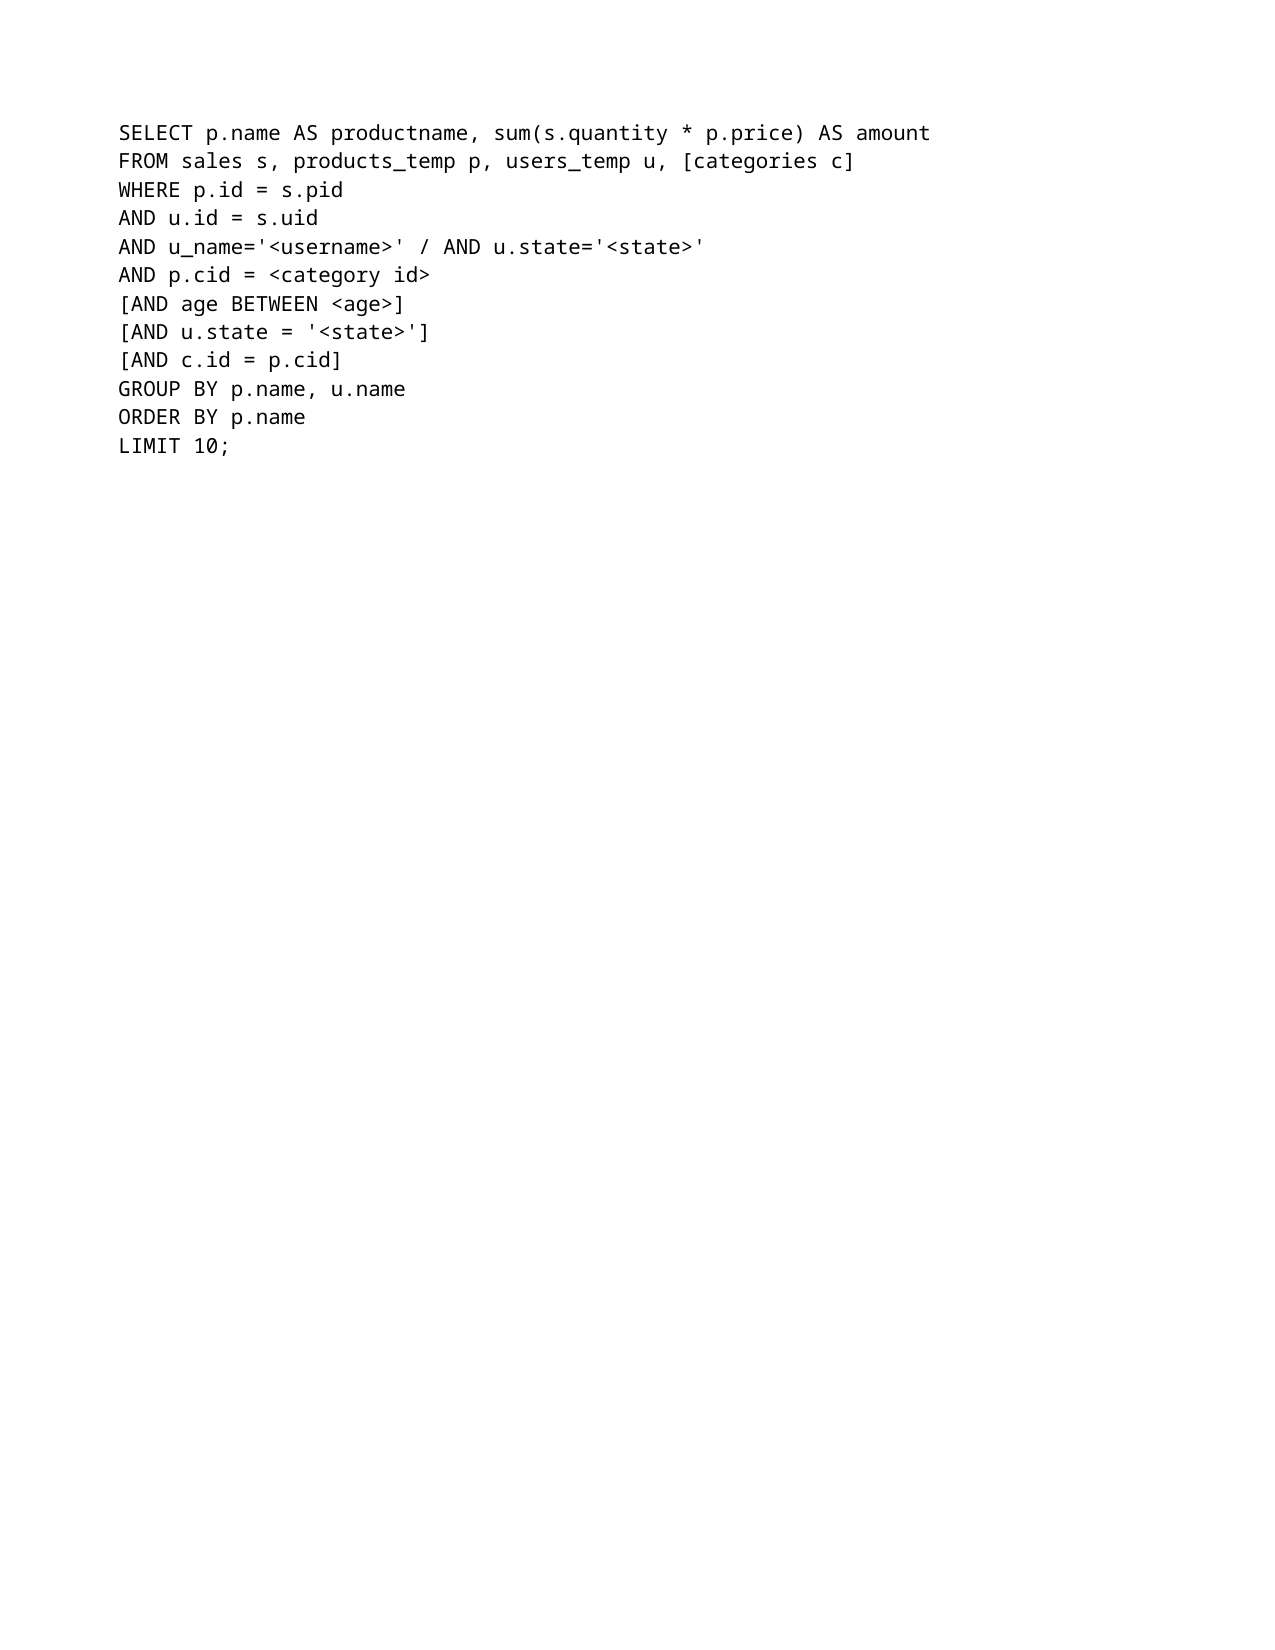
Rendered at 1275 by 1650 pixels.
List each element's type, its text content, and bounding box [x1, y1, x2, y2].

text ORDER BY p.name [118, 402, 1157, 431]
text AND u_name='<username>' / AND u.state='<state>' [118, 232, 1157, 260]
text AND u.id = s.uid [118, 203, 1157, 232]
text SELECT p.name AS productname, sum(s.quantity * p.price) AS amount [118, 118, 1157, 147]
text [AND c.id = p.cid] [118, 346, 1157, 374]
text [AND u.state = '<state>'] [118, 317, 1157, 346]
text GROUP BY p.name, u.name [118, 374, 1157, 402]
text AND p.cid = <category id> [118, 260, 1157, 289]
text WHERE p.id = s.pid [118, 175, 1157, 203]
text [AND age BETWEEN <age>] [118, 289, 1157, 317]
text LIMIT 10; [118, 431, 1157, 459]
text FROM sales s, products_temp p, users_temp u, [categories c] [118, 147, 1157, 175]
